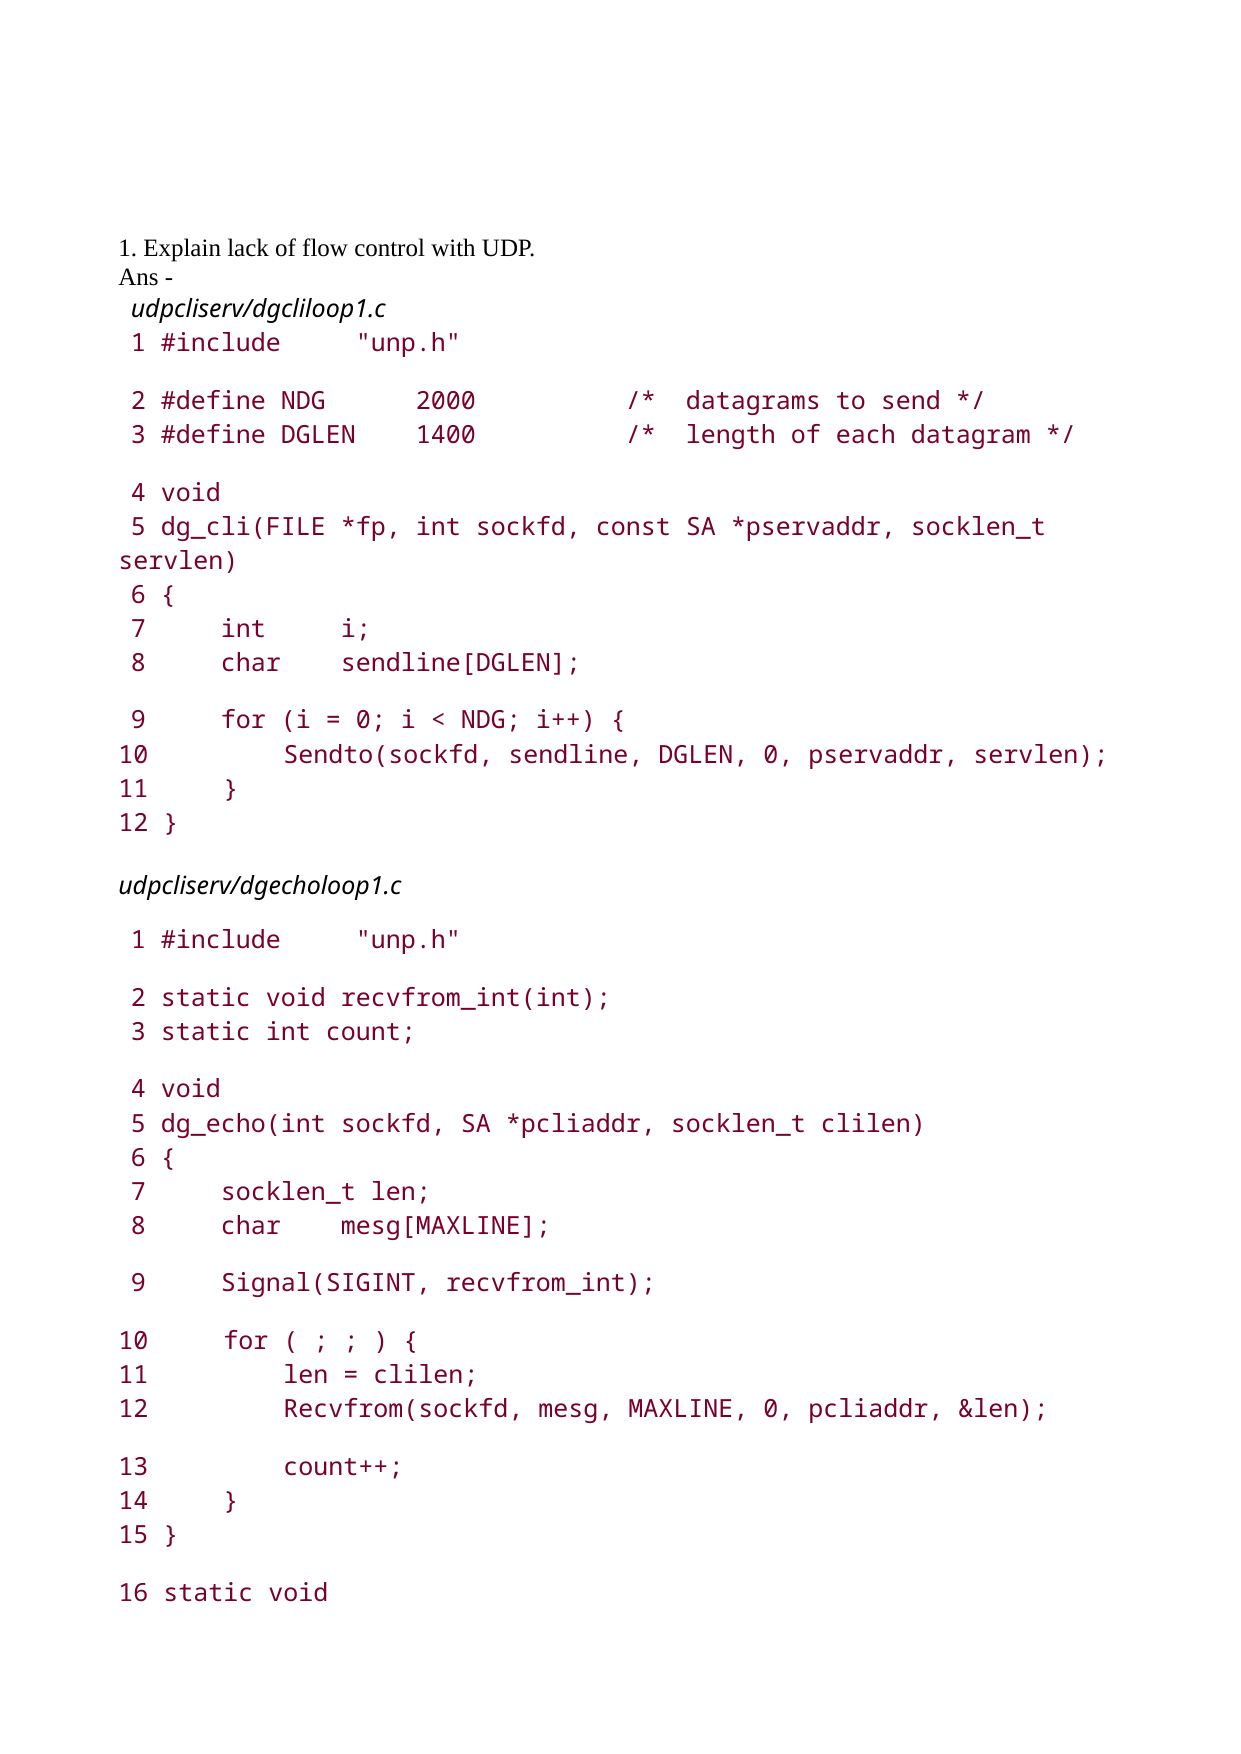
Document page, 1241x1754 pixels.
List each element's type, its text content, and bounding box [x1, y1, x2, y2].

text 15 } [118, 1517, 1122, 1551]
text 2 static void recvfrom_int(int); [118, 979, 1122, 1013]
text 1 #include "unp.h" [118, 922, 1122, 956]
text 5 dg_echo(int sockfd, SA *pcliaddr, socklen_t clilen) [118, 1105, 1122, 1139]
text 4 void [118, 1071, 1122, 1105]
text 11 } [118, 770, 1122, 804]
text 9 Signal(SIGINT, recvfrom_int); [118, 1265, 1122, 1299]
text 7 int i; [118, 610, 1122, 644]
text 5 dg_cli(FILE *fp, int sockfd, const SA *pservaddr, socklen_t servlen) [118, 508, 1122, 576]
text 6 { [118, 576, 1122, 610]
text 7 socklen_t len; [118, 1173, 1122, 1207]
text 10 for ( ; ; ) { [118, 1323, 1122, 1357]
text udpcliserv/dgcliloop1.c [118, 291, 1122, 325]
text 12 } [118, 804, 1122, 838]
text 2 #define NDG 2000 /* datagrams to send */ [118, 382, 1122, 416]
text 1 #include "unp.h" [118, 325, 1122, 359]
text 1. Explain lack of flow control with UDP. [118, 233, 1122, 262]
text 9 for (i = 0; i < NDG; i++) { [118, 702, 1122, 736]
text 3 static int count; [118, 1013, 1122, 1047]
text 16 static void [118, 1574, 1122, 1608]
text 8 char sendline[DGLEN]; [118, 644, 1122, 678]
text 8 char mesg[MAXLINE]; [118, 1207, 1122, 1241]
text 14 } [118, 1483, 1122, 1517]
text 6 { [118, 1139, 1122, 1173]
text 10 Sendto(sockfd, sendline, DGLEN, 0, pservaddr, servlen); [118, 736, 1122, 770]
text 4 void [118, 474, 1122, 508]
text Ans - [118, 262, 1122, 291]
text 11 len = clilen; [118, 1357, 1122, 1391]
text udpcliserv/dgecholoop1.c [118, 868, 1122, 902]
text 13 count++; [118, 1449, 1122, 1483]
text 3 #define DGLEN 1400 /* length of each datagram */ [118, 416, 1122, 451]
text 12 Recvfrom(sockfd, mesg, MAXLINE, 0, pcliaddr, &len); [118, 1391, 1122, 1425]
